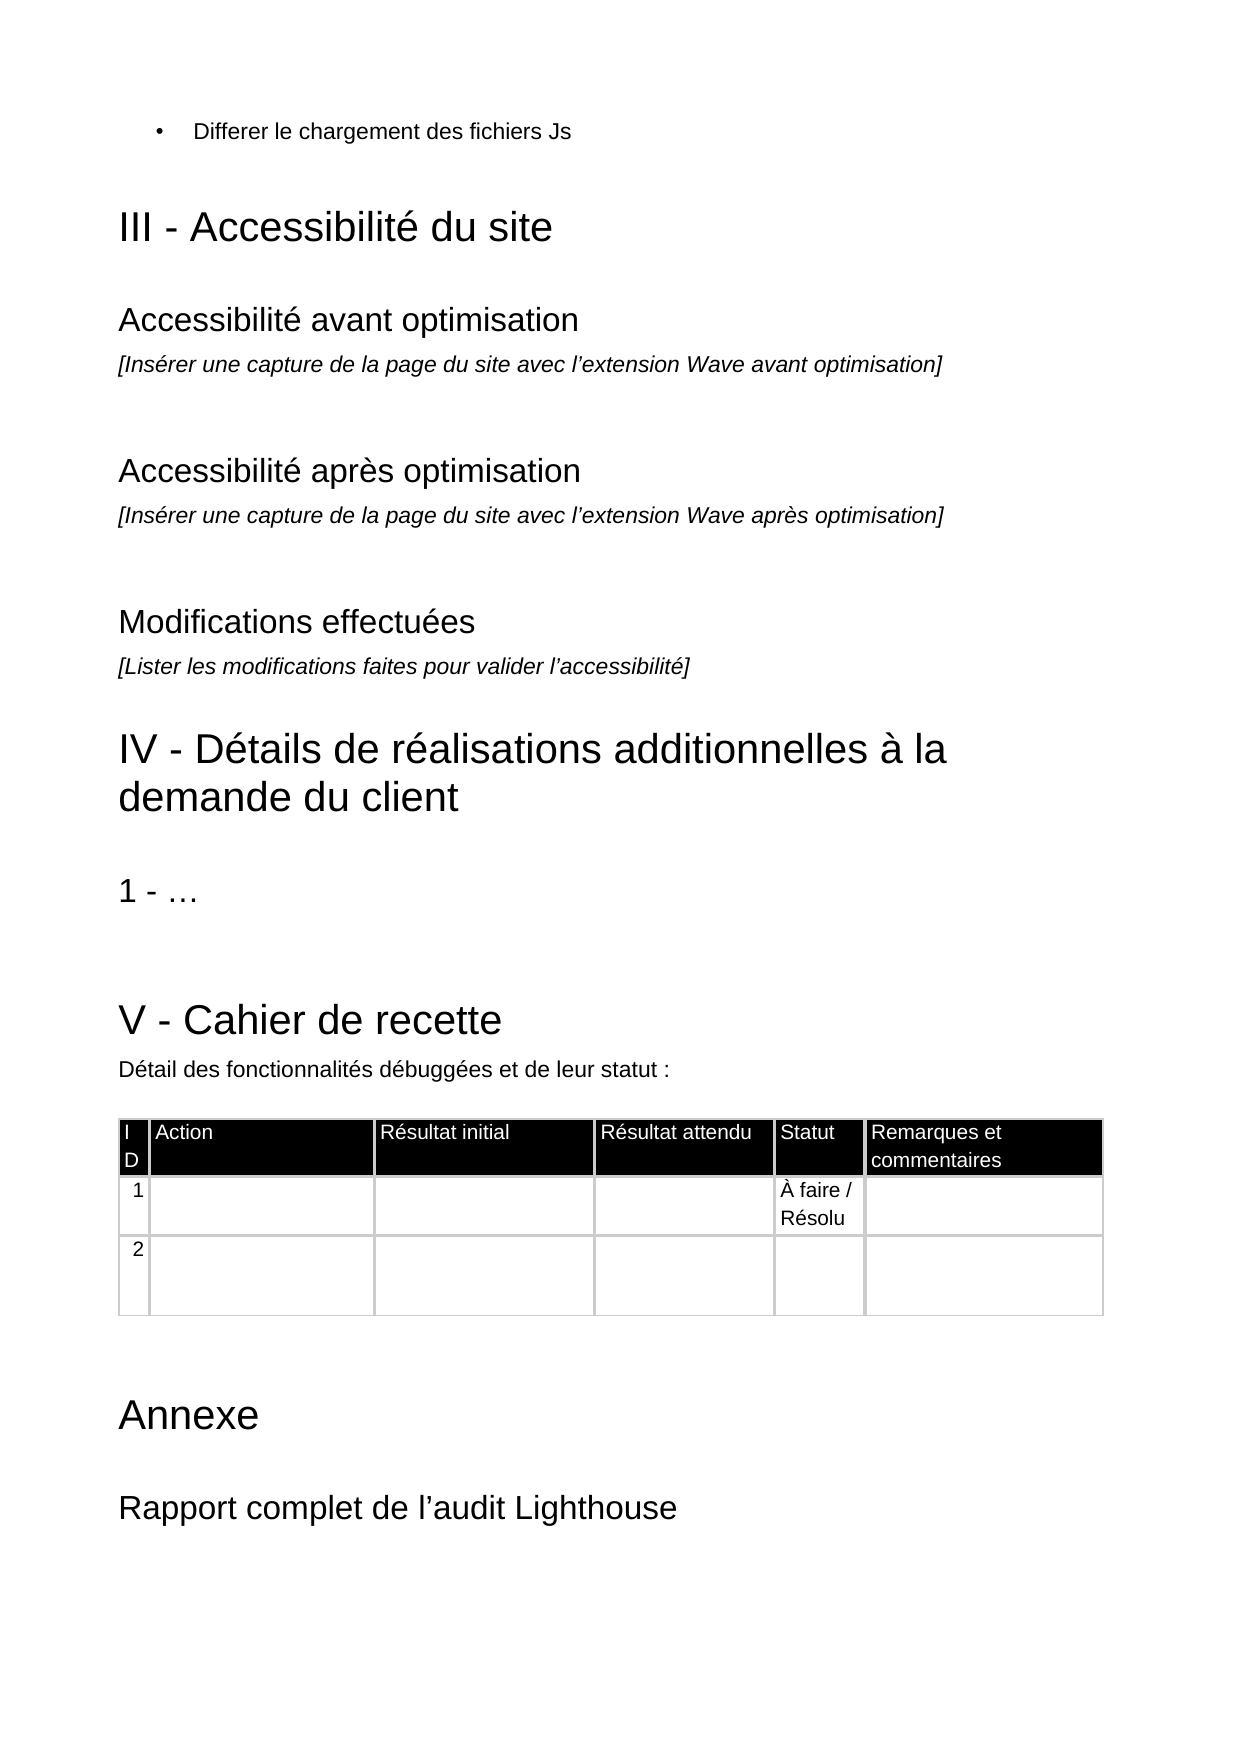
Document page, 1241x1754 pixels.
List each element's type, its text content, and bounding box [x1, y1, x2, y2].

table_cell 1 [120, 1178, 148, 1234]
table_cell [376, 1237, 593, 1315]
table_cell [151, 1237, 373, 1315]
text III - Accessibilité du site [118, 202, 1122, 250]
text [Insérer une capture de la page du site avec l’extension Wave après optimisation] [118, 502, 1122, 528]
text Détail des fonctionnalités débuggées et de leur statut : [118, 1056, 1122, 1082]
list Differer le chargement des fichiers Js [156, 118, 1122, 144]
text Accessibilité avant optimisation [118, 300, 1122, 339]
table_cell [867, 1178, 1102, 1234]
table_header Remarques et commentaires [867, 1120, 1102, 1175]
table_cell 2 [120, 1237, 148, 1315]
table_header Statut [776, 1120, 863, 1175]
table_header Action [151, 1120, 373, 1175]
table_header Résultat attendu [596, 1120, 773, 1175]
table_cell [776, 1237, 863, 1315]
table_cell [596, 1237, 773, 1315]
text Modifications effectuées [118, 602, 1122, 641]
text Accessibilité après optimisation [118, 451, 1122, 490]
table_header ID [120, 1120, 148, 1175]
table_cell [376, 1178, 593, 1234]
text V - Cahier de recette [118, 996, 1122, 1043]
table_cell [867, 1237, 1102, 1315]
text 1 - … [118, 871, 1122, 909]
text Rapport complet de l’audit Lighthouse [118, 1488, 1122, 1527]
text IV - Détails de réalisations additionnelles à la demande du client [118, 725, 1122, 821]
table_cell À faire / Résolu [776, 1178, 863, 1234]
text [Insérer une capture de la page du site avec l’extension Wave avant optimisation] [118, 351, 1122, 378]
table_cell [596, 1178, 773, 1234]
text Annexe [118, 1390, 1122, 1438]
table_cell [151, 1178, 373, 1234]
table_header Résultat initial [376, 1120, 593, 1175]
text [Lister les modifications faites pour valider l’accessibilité] [118, 653, 1122, 679]
